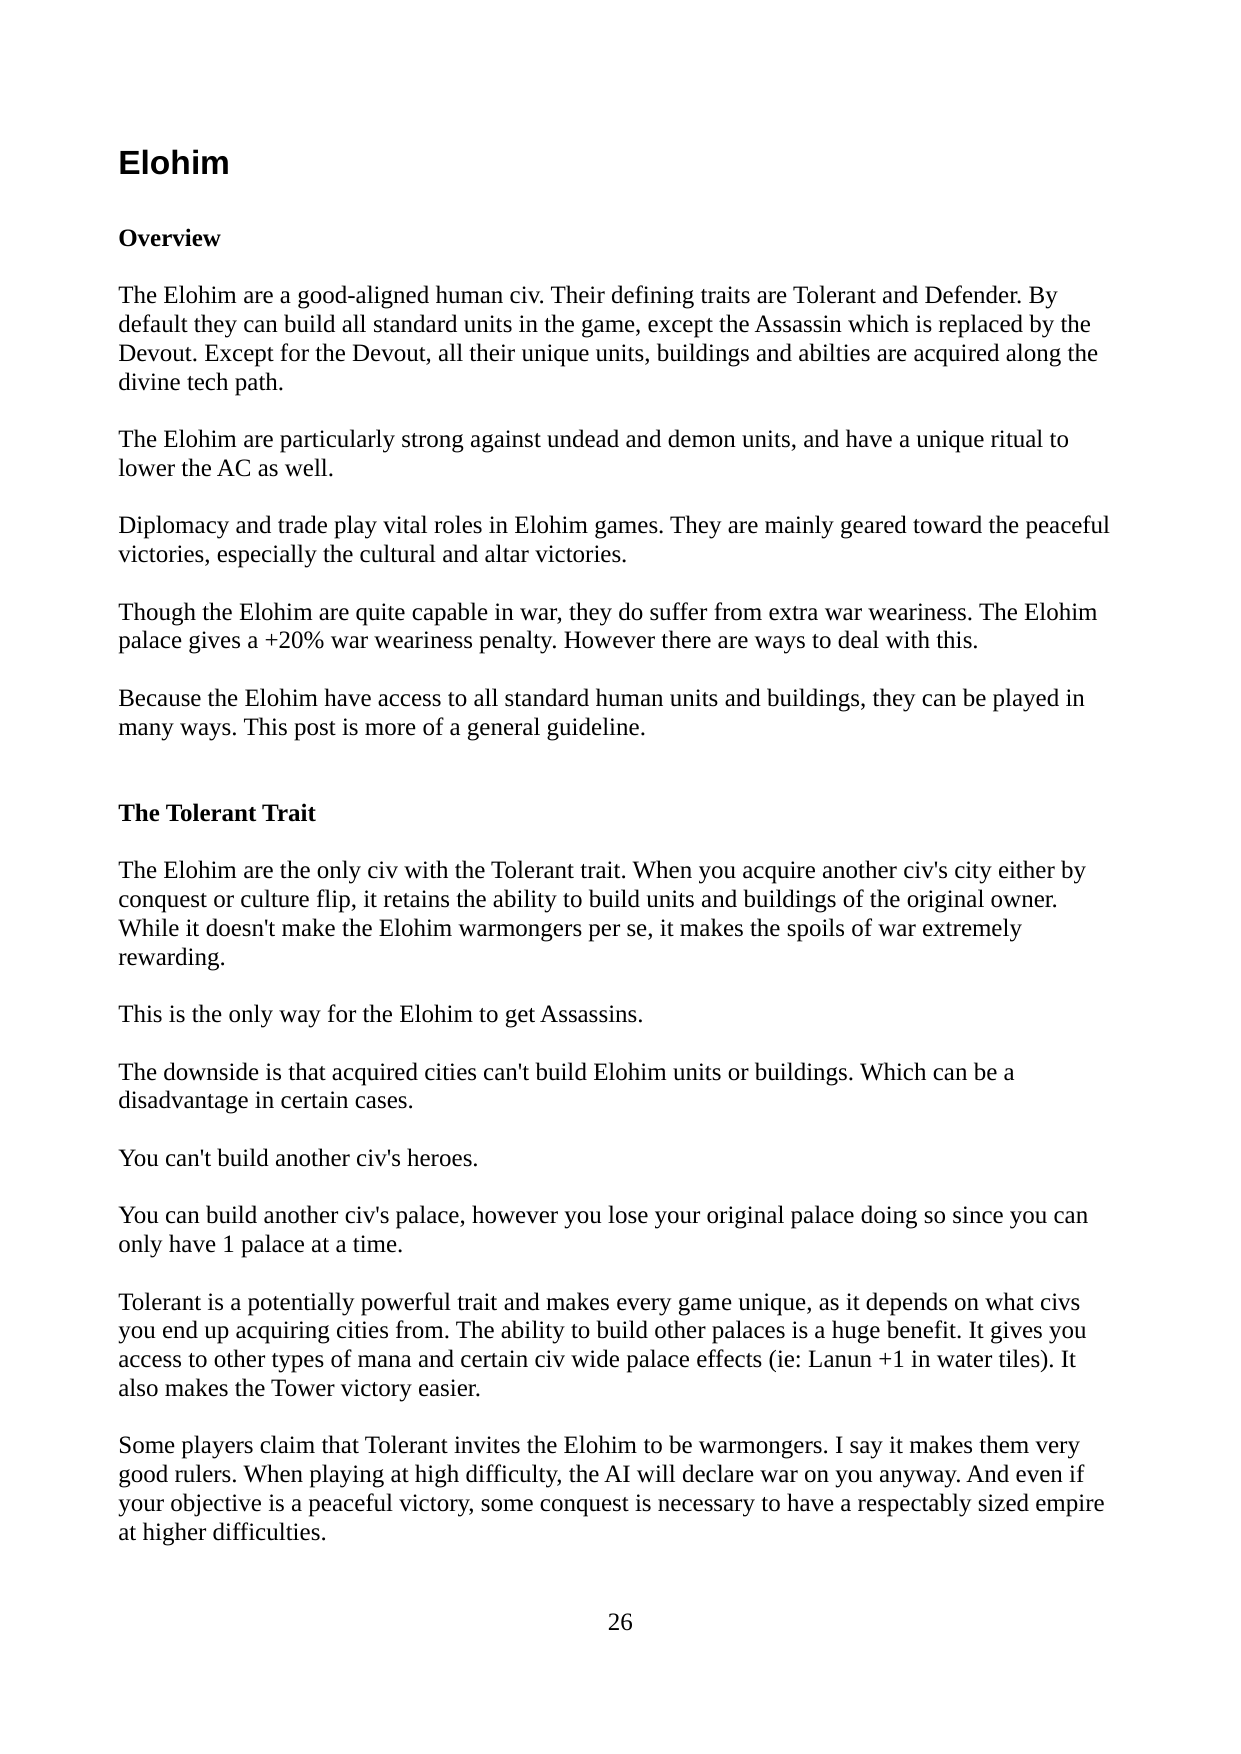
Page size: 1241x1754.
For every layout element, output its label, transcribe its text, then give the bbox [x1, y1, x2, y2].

text You can't build another civ's heroes. [118, 1143, 1122, 1172]
text The Elohim are a good-aligned human civ. Their defining traits are Tolerant and Defender. By default they can build all standard units in the game, except the Assassin which is replaced by the Devout. Except for the Devout, all their unique units, buildings and abilties are acquired along the divine tech path. [118, 281, 1122, 396]
subtitle Elohim [118, 143, 1122, 182]
text The Elohim are particularly strong against undead and demon units, and have a unique ritual to lower the AC as well. [118, 424, 1122, 482]
text Some players claim that Tolerant invites the Elohim to be warmongers. I say it makes them very good rulers. When playing at high difficulty, the AI will declare war on you anyway. And even if your objective is a peaceful victory, some conquest is necessary to have a respectably sized empire at higher difficulties. [118, 1431, 1122, 1546]
text The Tolerant Trait [118, 798, 1122, 827]
text Though the Elohim are quite capable in war, they do suffer from extra war weariness. The Elohim palace gives a +20% war weariness penalty. However there are ways to deal with this. [118, 597, 1122, 654]
text Overview [118, 223, 1122, 252]
text You can build another civ's palace, however you lose your original palace doing so since you can only have 1 palace at a time. [118, 1201, 1122, 1258]
text Because the Elohim have access to all standard human units and buildings, they can be played in many ways. This post is more of a general guideline. [118, 683, 1122, 741]
text This is the only way for the Elohim to get Assassins. [118, 999, 1122, 1028]
text The downside is that acquired cities can't build Elohim units or buildings. Which can be a disadvantage in certain cases. [118, 1057, 1122, 1114]
text Tolerant is a potentially powerful trait and makes every game unique, as it depends on what civs you end up acquiring cities from. The ability to build other palaces is a huge benefit. It gives you access to other types of mana and certain civ wide palace effects (ie: Lanun +1 in water tiles). It also makes the Tower victory easier. [118, 1287, 1122, 1402]
text The Elohim are the only civ with the Tolerant trait. When you acquire another civ's city either by conquest or culture flip, it retains the ability to build units and buildings of the original owner. While it doesn't make the Elohim warmongers per se, it makes the spoils of war extremely rewarding. [118, 856, 1122, 971]
text Diplomacy and trade play vital roles in Elohim games. They are mainly geared toward the peaceful victories, especially the cultural and altar victories. [118, 511, 1122, 568]
